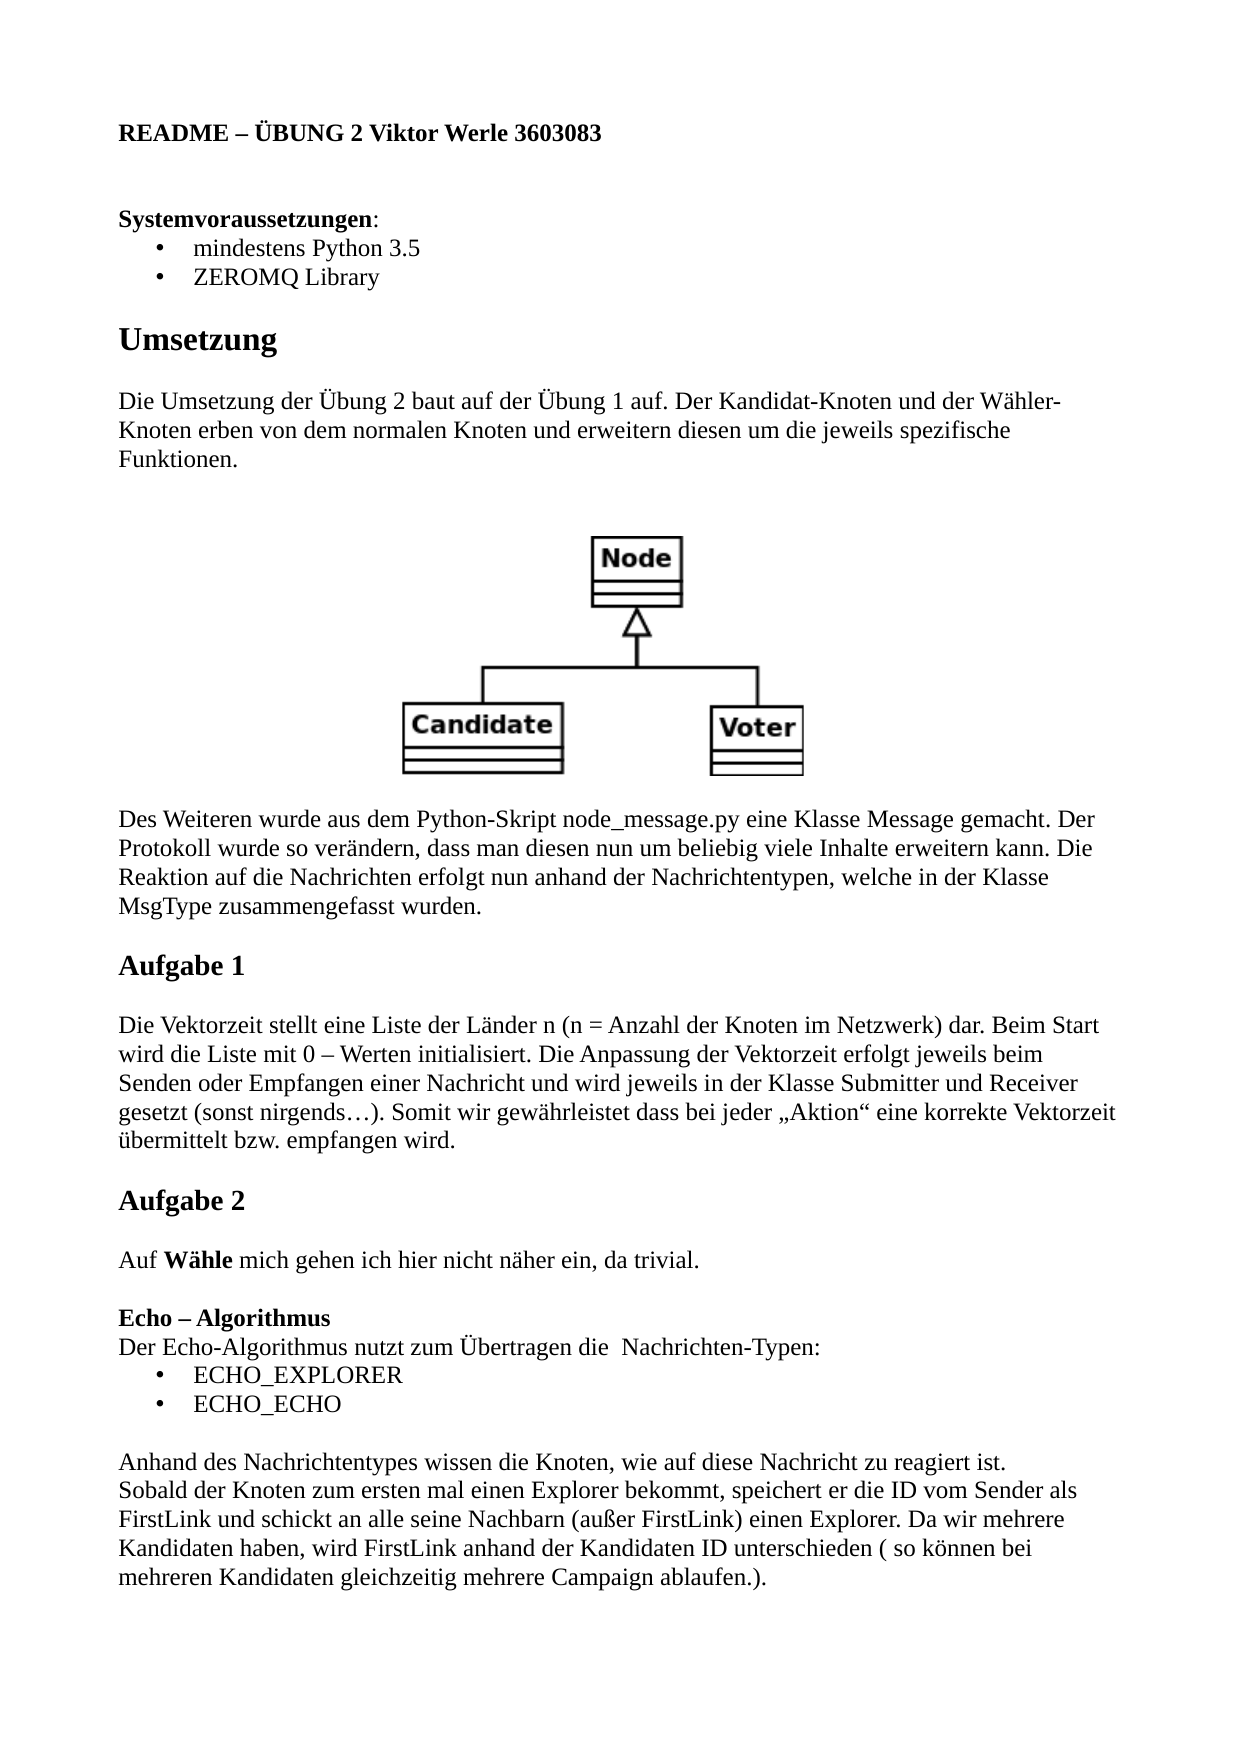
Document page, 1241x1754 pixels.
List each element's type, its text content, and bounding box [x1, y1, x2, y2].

list mindestens Python 3.5 [156, 233, 1122, 262]
text Aufgabe 2 [118, 1183, 1122, 1217]
text Echo – Algorithmus [118, 1303, 1122, 1332]
text Der Echo-Algorithmus nutzt zum Übertragen die Nachrichten-Typen: [118, 1332, 1122, 1360]
picture [402, 536, 804, 776]
text Die Umsetzung der Übung 2 baut auf der Übung 1 auf. Der Kandidat-Knoten und der Wähler-Knoten erben von dem normalen Knoten und erweitern diesen um die jeweils spezifische Funktionen. [118, 386, 1122, 473]
text Des Weiteren wurde aus dem Python-Skript node_message.py eine Klasse Message gemacht. Der Protokoll wurde so verändern, dass man diesen nun um beliebig viele Inhalte erweitern kann. Die Reaktion auf die Nachrichten erfolgt nun anhand der Nachrichtentypen, welche in der Klasse MsgType zusammengefasst wurden. [118, 804, 1122, 919]
list ECHO_ECHO [156, 1389, 1122, 1418]
list ZEROMQ Library [156, 262, 1122, 291]
list ECHO_EXPLORER [156, 1360, 1122, 1389]
text Aufgabe 1 [118, 948, 1122, 982]
text Systemvoraussetzungen: [118, 204, 1122, 233]
text Anhand des Nachrichtentypes wissen die Knoten, wie auf diese Nachricht zu reagiert ist. [118, 1447, 1122, 1475]
text Die Vektorzeit stellt eine Liste der Länder n (n = Anzahl der Knoten im Netzwerk) dar. Beim Start wird die Liste mit 0 – Werten initialisiert. Die Anpassung der Vektorzeit erfolgt jeweils beim Senden oder Empfangen einer Nachricht und wird jeweils in der Klasse Submitter und Receiver gesetzt (sonst nirgends…). Somit wir gewährleistet dass bei jeder „Aktion“ eine korrekte Vektorzeit übermittelt bzw. empfangen wird. [118, 1011, 1122, 1154]
text Auf Wähle mich gehen ich hier nicht näher ein, da trivial. [118, 1245, 1122, 1274]
text Umsetzung [118, 319, 1122, 358]
text Sobald der Knoten zum ersten mal einen Explorer bekommt, speichert er die ID vom Sender als FirstLink und schickt an alle seine Nachbarn (außer FirstLink) einen Explorer. Da wir mehrere Kandidaten haben, wird FirstLink anhand der Kandidaten ID unterschieden ( so können bei mehreren Kandidaten gleichzeitig mehrere Campaign ablaufen.). [118, 1475, 1122, 1590]
text README – ÜBUNG 2 Viktor Werle 3603083 [118, 118, 1122, 147]
